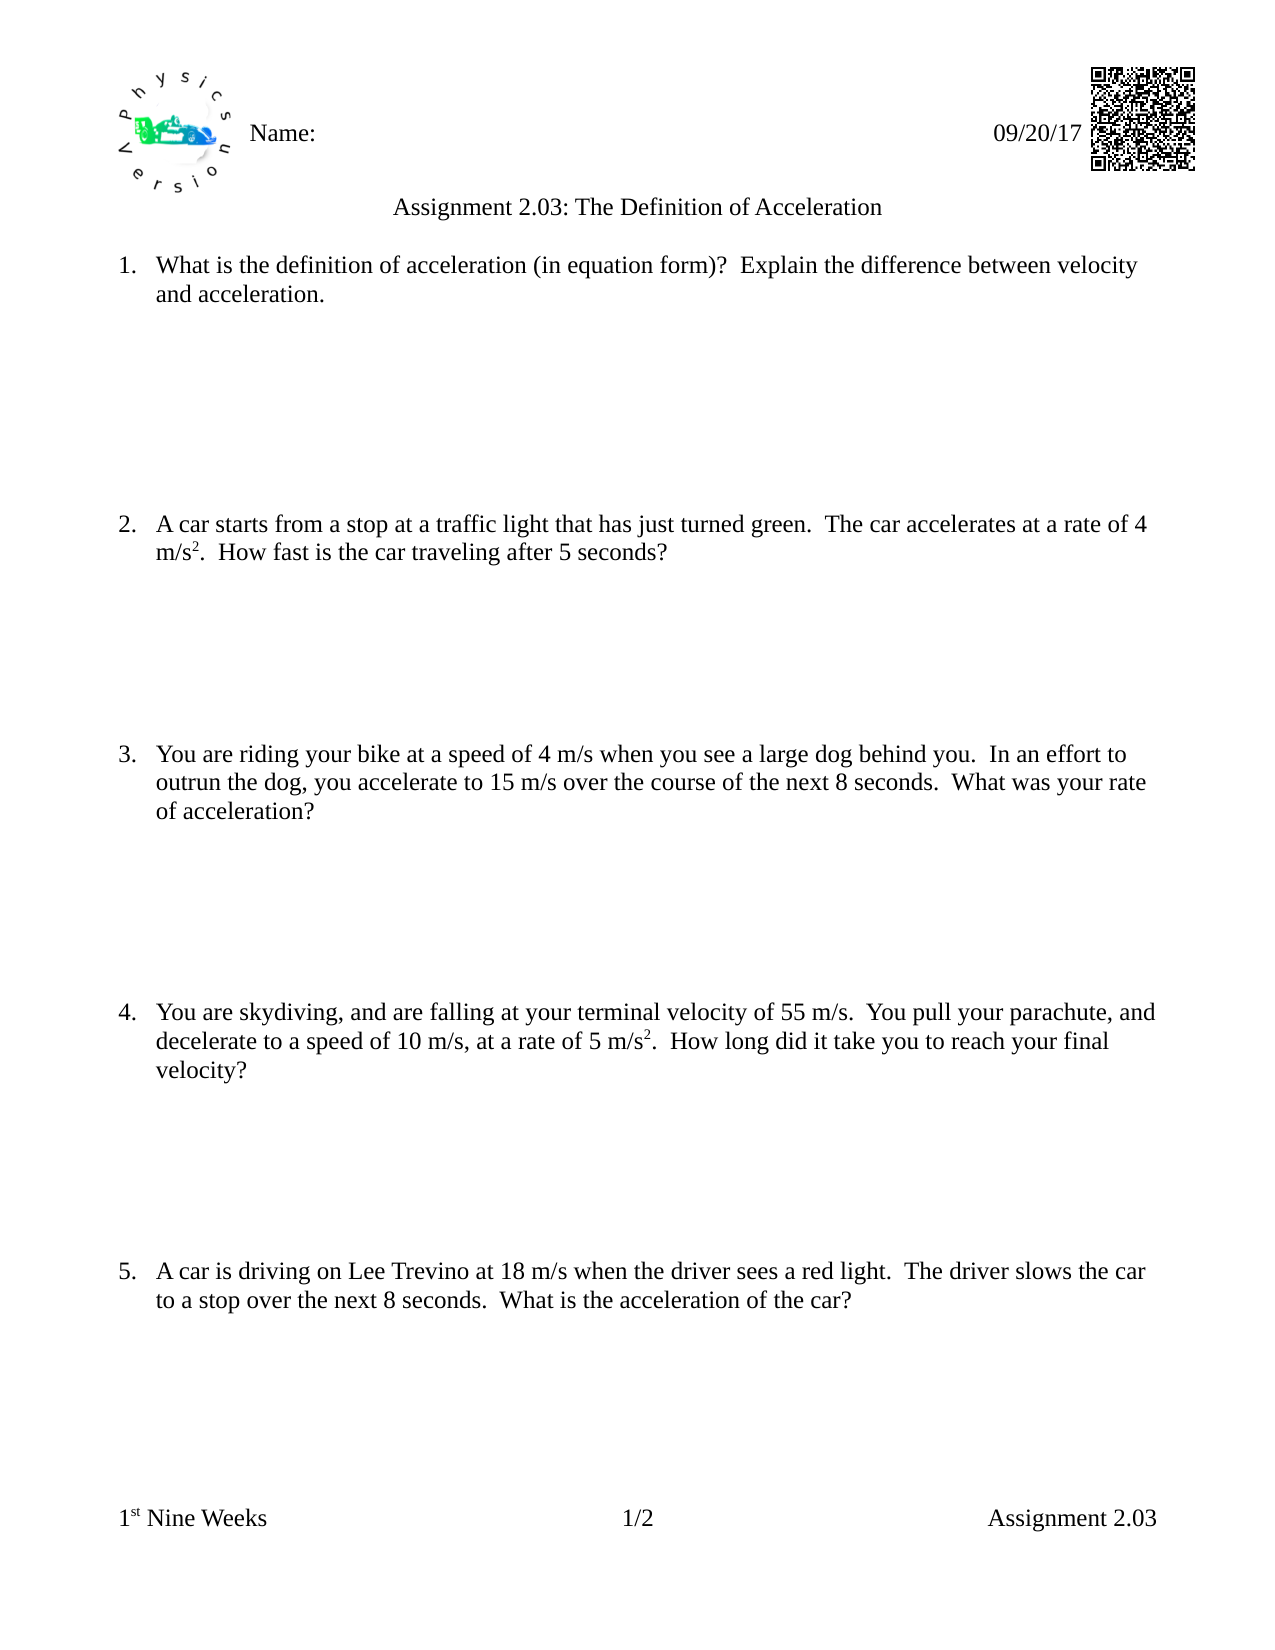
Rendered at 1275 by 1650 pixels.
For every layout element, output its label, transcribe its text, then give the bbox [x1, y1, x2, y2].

list What is the definition of acceleration (in equation form)? Explain the difference between velocity and acceleration. [118, 250, 1157, 307]
text Assignment 2.03: The Definition of Acceleration [118, 176, 1157, 221]
list You are riding your bike at a speed of 4 m/s when you see a large dog behind you. In an effort to outrun the dog, you accelerate to 15 m/s over the course of the next 8 seconds. What was your rate of acceleration? [118, 739, 1157, 825]
list A car starts from a stop at a traffic light that has just turned green. The car accelerates at a rate of 4 m/s2. How fast is the car traveling after 5 seconds? [118, 509, 1157, 566]
picture [118, 72, 231, 193]
picture [1082, 58, 1203, 179]
list A car is driving on Lee Trevino at 18 m/s when the driver sees a red light. The driver slows the car to a stop over the next 8 seconds. What is the acceleration of the car? [118, 1256, 1157, 1314]
list You are skydiving, and are falling at your terminal velocity of 55 m/s. You pull your parachute, and decelerate to a speed of 10 m/s, at a rate of 5 m/s2. How long did it take you to reach your final velocity? [118, 997, 1157, 1084]
